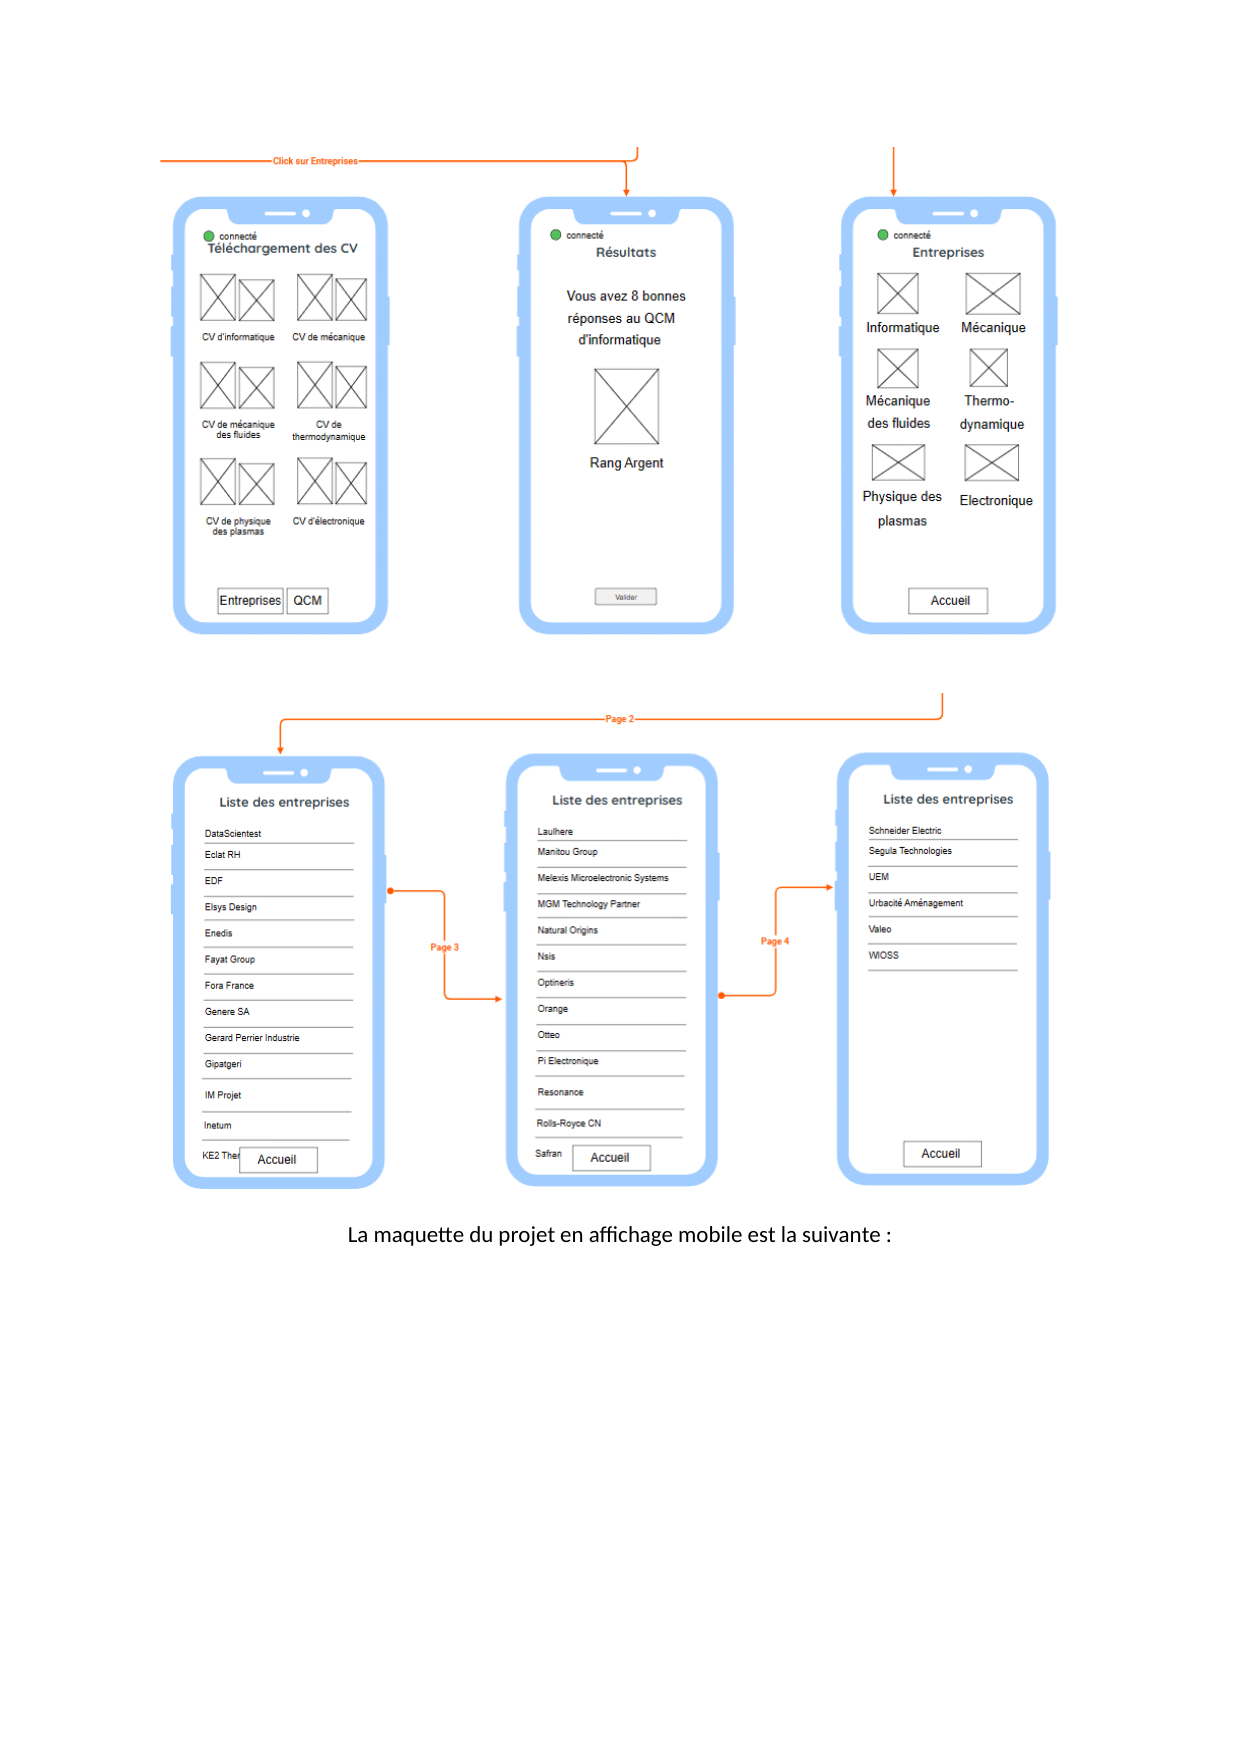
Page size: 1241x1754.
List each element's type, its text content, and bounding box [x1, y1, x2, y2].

text La maquette du projet en affichage mobile est la suivante : [148, 1221, 1093, 1249]
